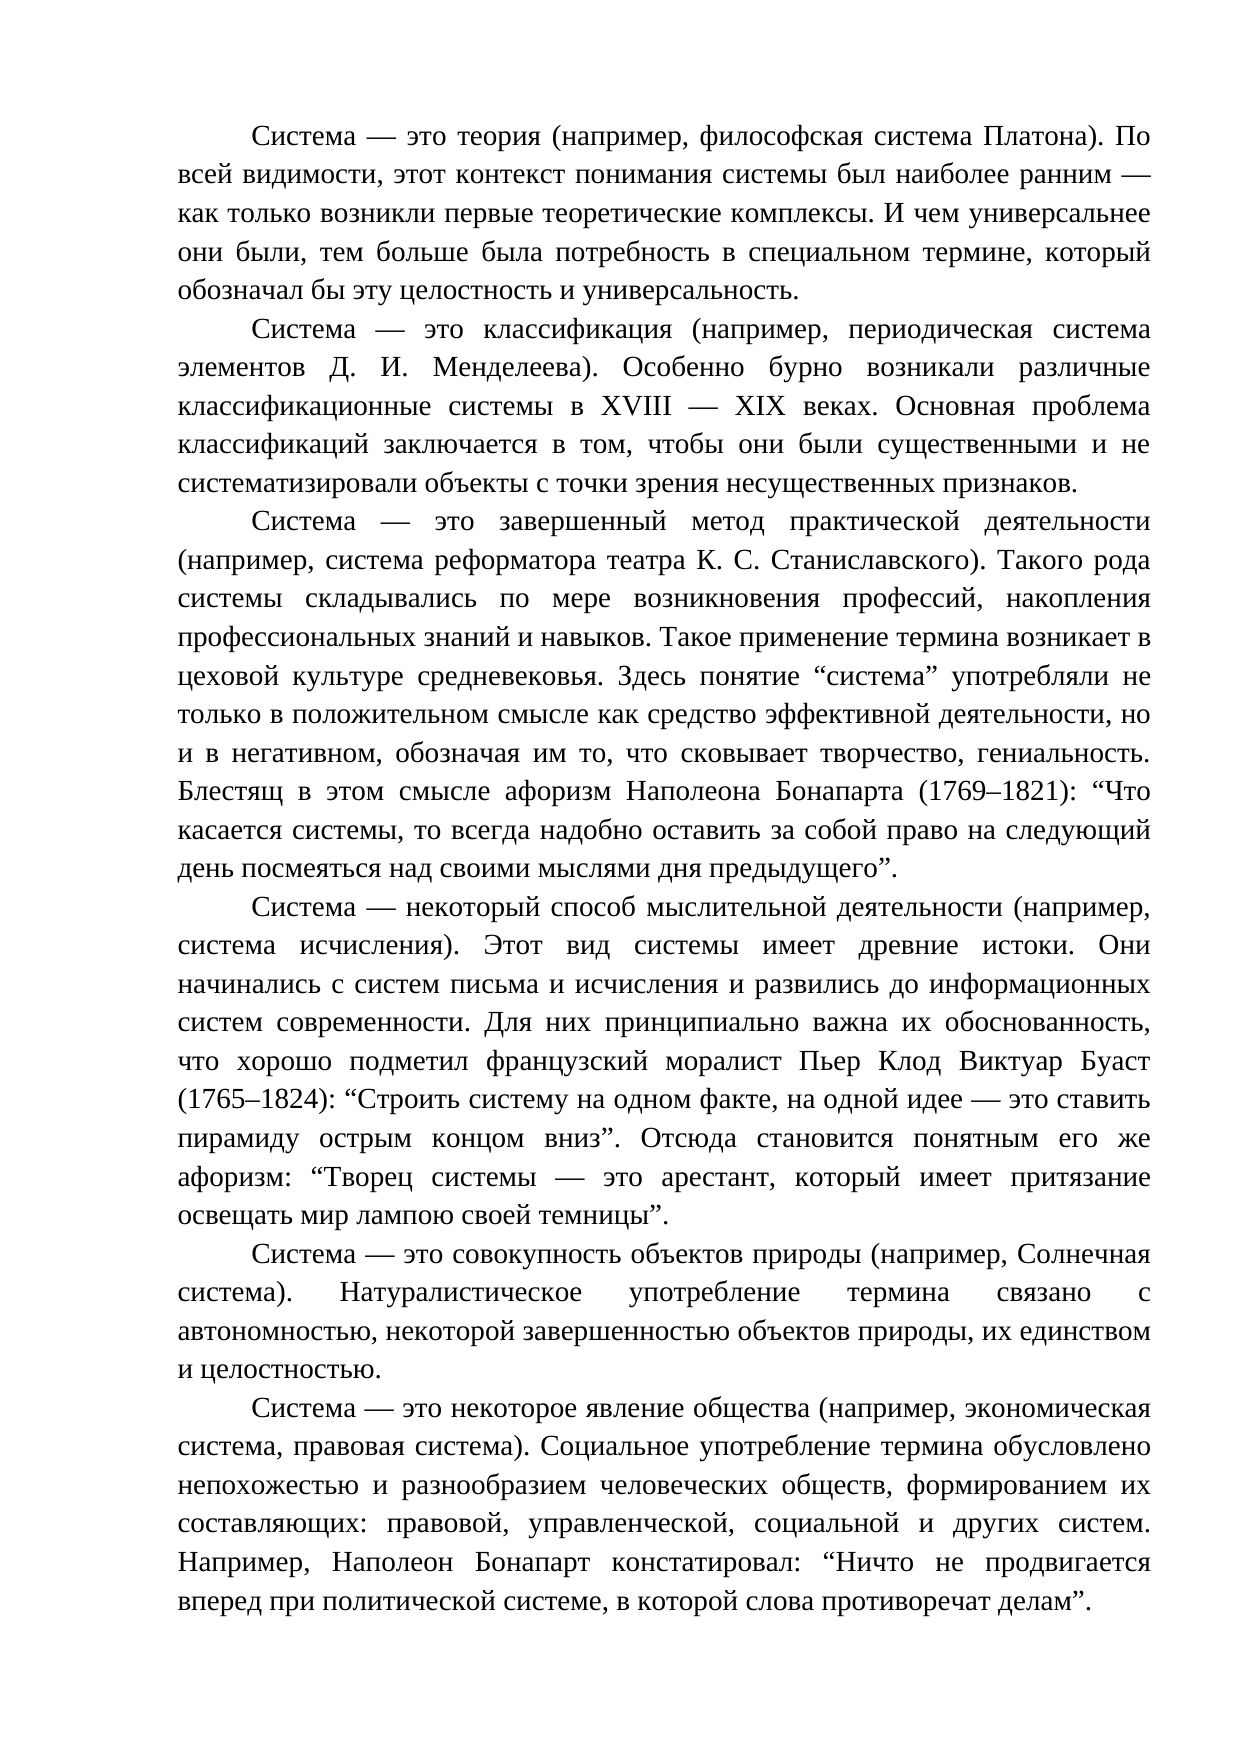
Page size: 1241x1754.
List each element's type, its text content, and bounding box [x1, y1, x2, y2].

list Система — некоторый способ мыслительной деятельности (например, система исчисления). Этот вид системы имеет древние истоки. Они начинались с систем письма и исчисления и развились до информационных систем современности. Для них принципиально важна их обоснованность, что хорошо подметил французский моралист Пьер Клод Виктуар Буаст (1765–1824): “Строить систему на одном факте, на одной идее — это ставить пирамиду острым концом вниз”. Отсюда становится понятным его же афоризм: “Творец системы — это арестант, который имеет притязание освещать мир лампою своей темницы”. [177, 889, 1152, 1231]
list Система — это завершенный метод практической деятельности (например, система реформатора театра К. С. Станиславского). Такого рода системы складывались по мере возникновения профессий, накопления профессиональных знаний и навыков. Такое применение термина возникает в цеховой культуре средневековья. Здесь понятие “система” употребляли не только в положительном смысле как средство эффективной деятельности, но и в негативном, обозначая им то, что сковывает творчество, гениальность. Блестящ в этом смысле афоризм Наполеона Бонапарта (1769–1821): “Что касается системы, то всегда надобно оставить за собой право на следующий день посмеяться над своими мыслями дня предыдущего”. [177, 503, 1152, 884]
list Система — это теория (например, философская система Платона). По всей видимости, этот контекст понимания системы был наиболее ранним — как только возникли первые теоретические комплексы. И чем универсальнее они были, тем больше была потребность в специальном термине, который обозначал бы эту целостность и универсальность. [177, 118, 1152, 306]
list Система — это совокупность объектов природы (например, Солнечная система). Натуралистическое употребление термина связано с автономностью, некоторой завершенностью объектов природы, их единством и целостностью. [177, 1236, 1152, 1385]
list Система — это некоторое явление общества (например, экономическая система, правовая система). Социальное употребление термина обусловлено непохожестью и разнообразием человеческих обществ, формированием их составляющих: правовой, управленческой, социальной и других систем. Например, Наполеон Бонапарт констатировал: “Ничто не продвигается вперед при политической системе, в которой слова противоречат делам”. [177, 1390, 1152, 1616]
list Система — это классификация (например, периодическая система элементов Д. И. Менделеева). Особенно бурно возникали различные классификационные системы в ХVIII — ХIХ веках. Основная проблема классификаций заключается в том, чтобы они были существенными и не систематизировали объекты с точки зрения несущественных признаков. [177, 311, 1152, 498]
